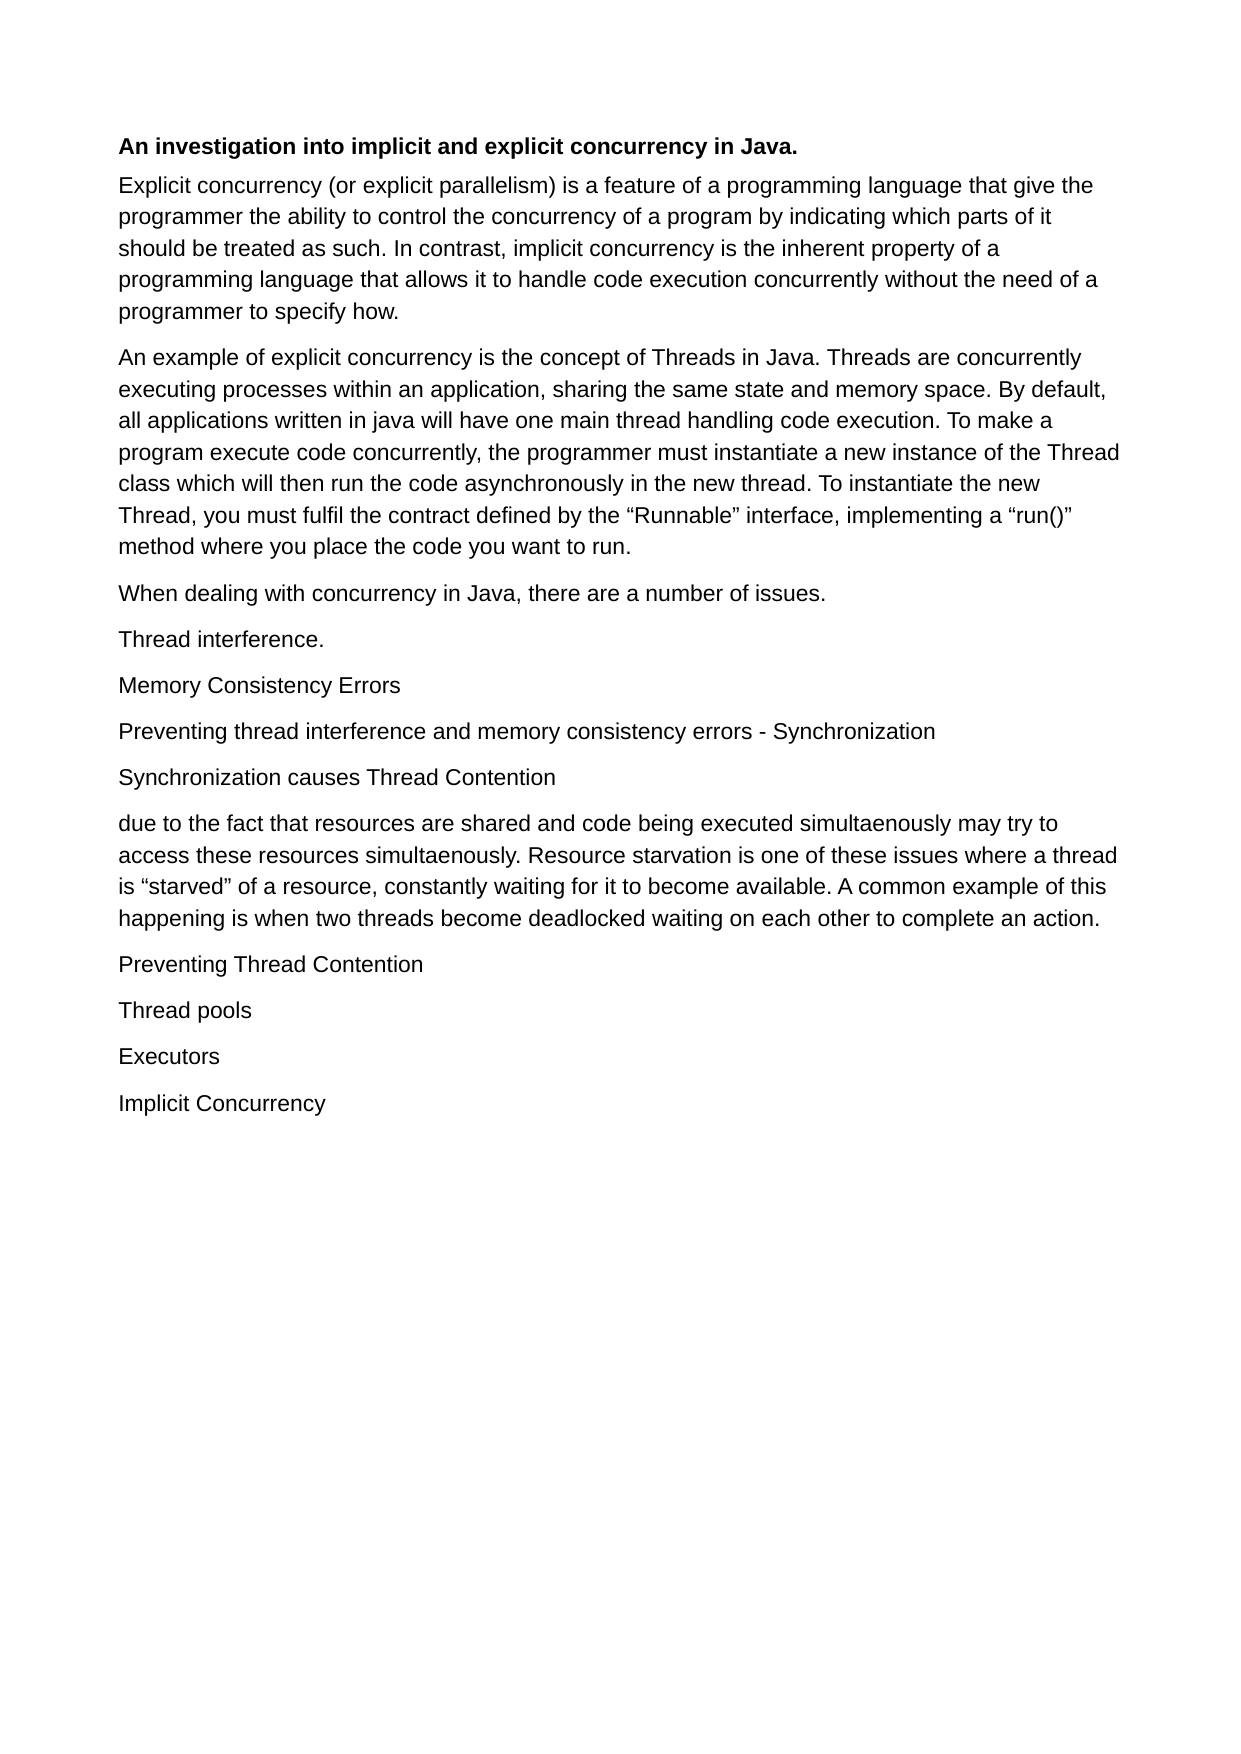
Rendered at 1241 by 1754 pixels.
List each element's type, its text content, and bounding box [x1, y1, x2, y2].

text An example of explicit concurrency is the concept of Threads in Java. Threads are concurrently executing processes within an application, sharing the same state and memory space. By default, all applications written in java will have one main thread handling code execution. To make a program execute code concurrently, the programmer must instantiate a new instance of the Thread class which will then run the code asynchronously in the new thread. To instantiate the new Thread, you must fulfil the contract defined by the “Runnable” interface, implementing a “run()” method where you place the code you want to run. [118, 344, 1122, 560]
text Executors [118, 1043, 1122, 1070]
text Synchronization causes Thread Contention [118, 764, 1122, 790]
text due to the fact that resources are shared and code being executed simultaenously may try to access these resources simultaenously. Resource starvation is one of these issues where a thread is “starved” of a resource, constantly waiting for it to become available. A common example of this happening is when two threads become deadlocked waiting on each other to complete an action. [118, 810, 1122, 931]
text Explicit concurrency (or explicit parallelism) is a feature of a programming language that give the programmer the ability to control the concurrency of a program by indicating which parts of it should be treated as such. In contrast, implicit concurrency is the inherent property of a programming language that allows it to handle code execution concurrently without the need of a programmer to specify how. [118, 172, 1122, 324]
text Preventing Thread Contention [118, 951, 1122, 977]
text Thread pools [118, 997, 1122, 1023]
subtitle An investigation into implicit and explicit concurrency in Java. [118, 133, 1122, 159]
text Preventing thread interference and memory consistency errors - Synchronization [118, 718, 1122, 744]
text Thread interference. [118, 626, 1122, 652]
text When dealing with concurrency in Java, there are a number of issues. [118, 579, 1122, 606]
text Memory Consistency Errors [118, 672, 1122, 698]
text Implicit Concurrency [118, 1089, 1122, 1116]
